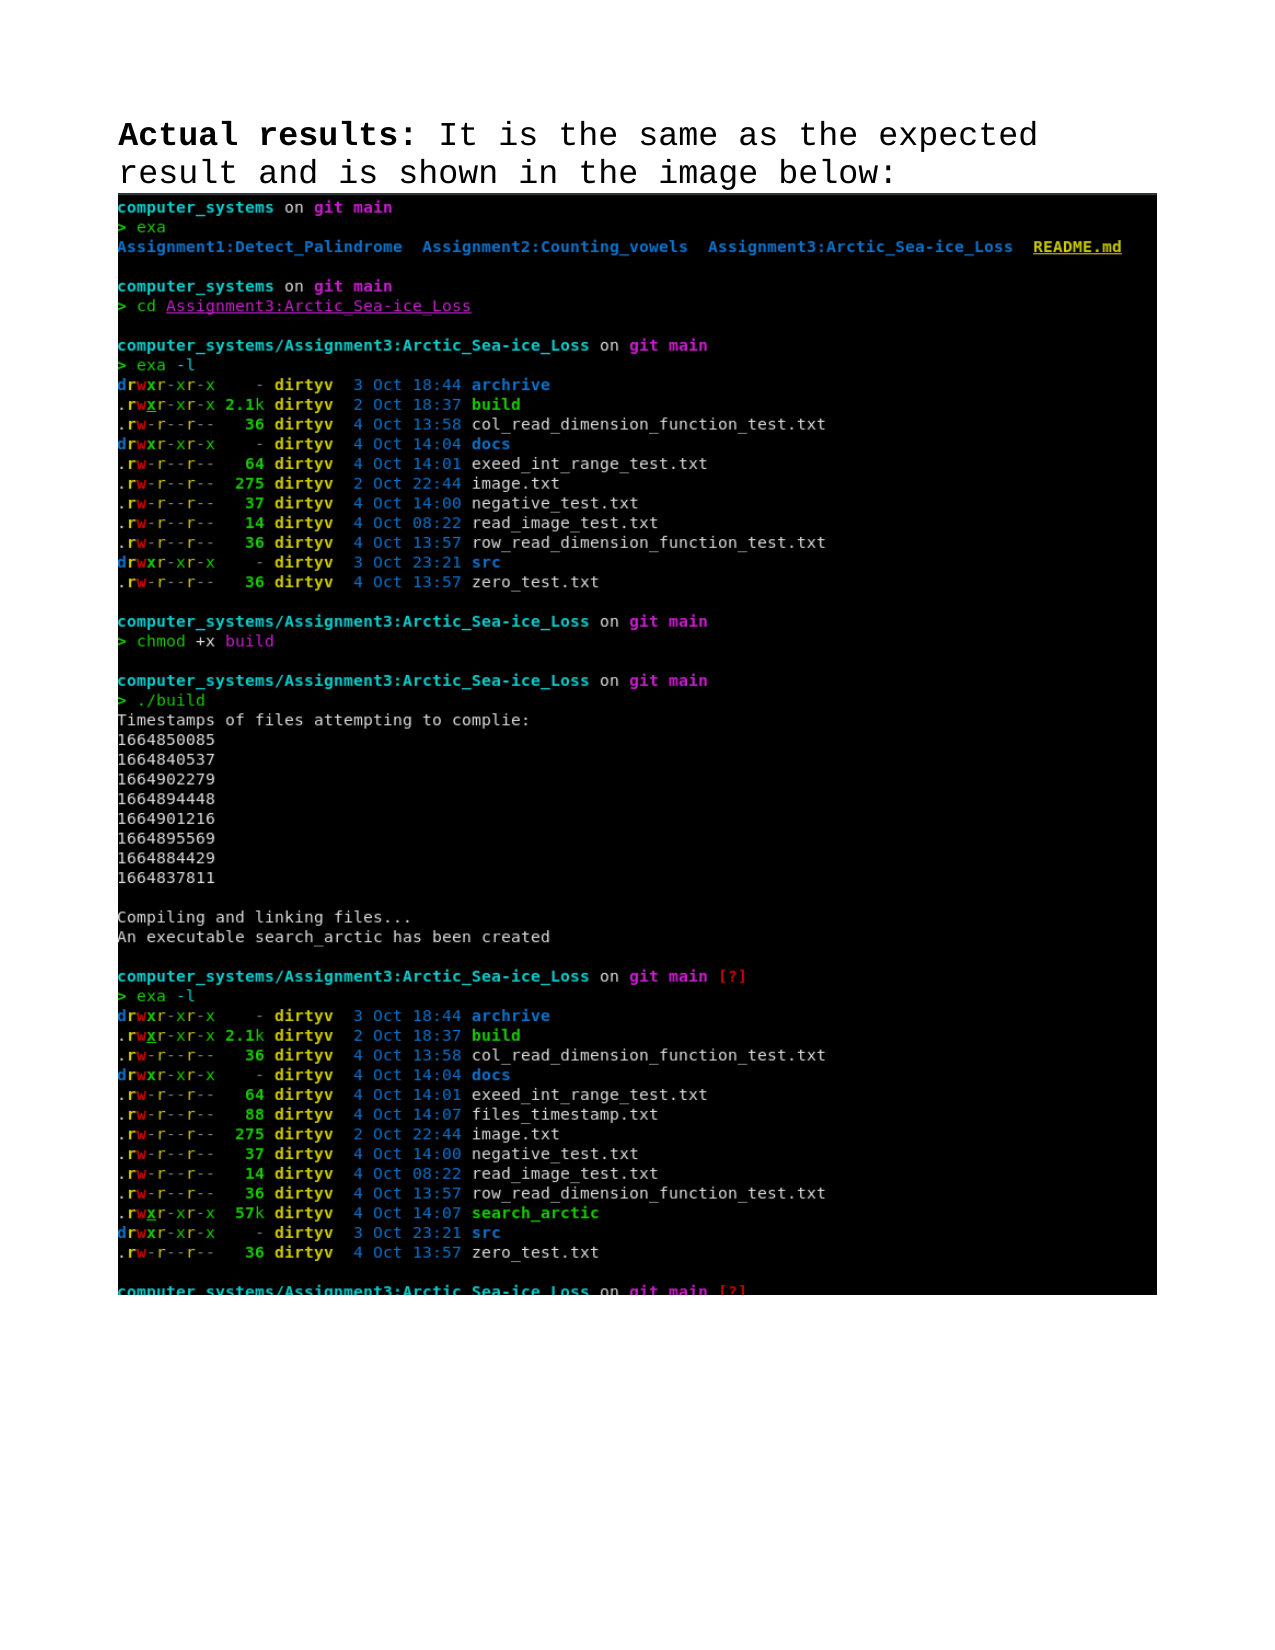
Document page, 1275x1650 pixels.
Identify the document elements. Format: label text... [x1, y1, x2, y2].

picture [118, 193, 1157, 1295]
text Actual results: It is the same as the expected result and is shown in the image below: [118, 118, 1157, 193]
